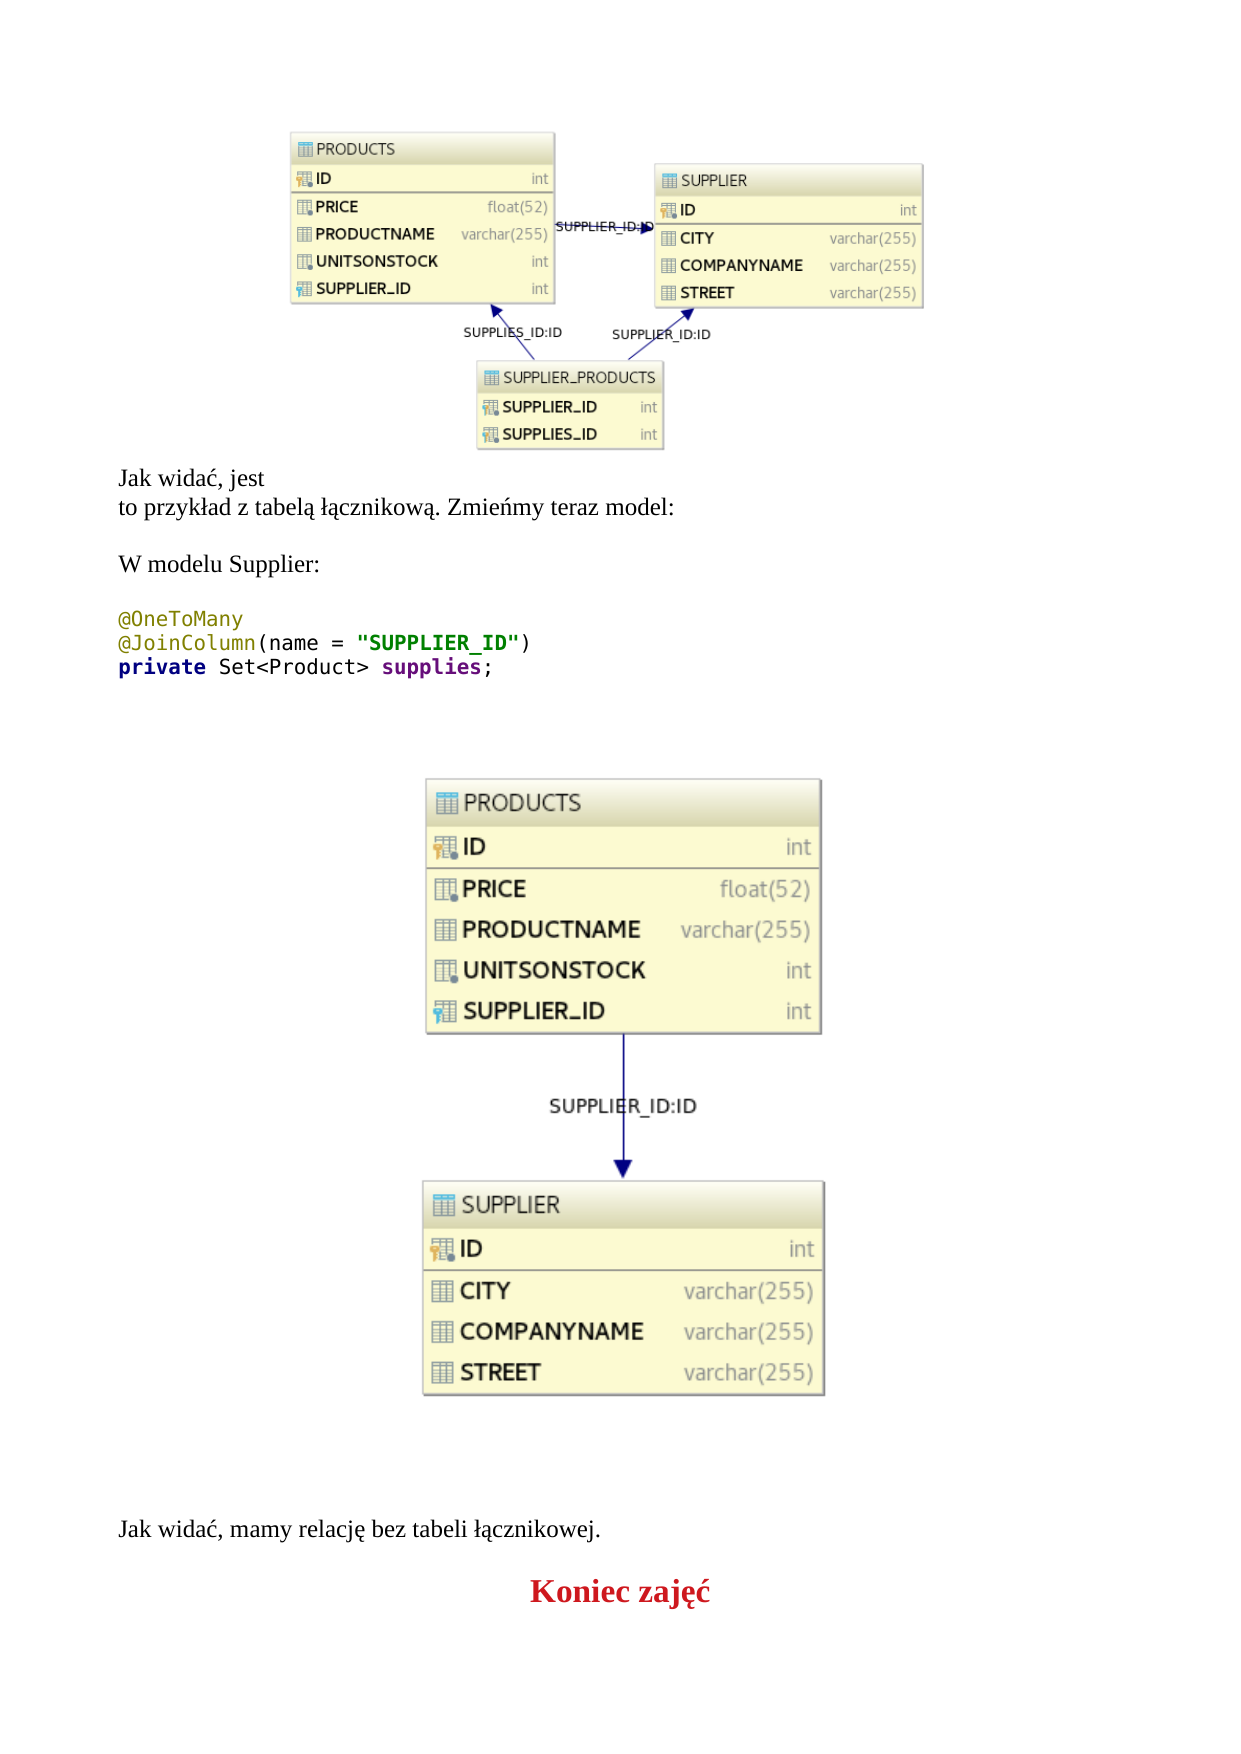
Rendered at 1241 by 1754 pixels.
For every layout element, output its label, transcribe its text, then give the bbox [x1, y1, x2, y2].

text Jak widać, mamy relację bez tabeli łącznikowej. [118, 1514, 1122, 1543]
picture [402, 766, 838, 1412]
text Jak widać, jest to przykład z tabelą łącznikową. Zmieńmy teraz model: [118, 463, 1122, 521]
text @JoinColumn(name = "SUPPLIER_ID") [118, 631, 1122, 655]
text W modelu Supplier: [118, 549, 1122, 578]
text private Set<Product> supplies; [118, 655, 1122, 680]
picture [271, 118, 969, 467]
text @OneToMany [118, 607, 1122, 631]
text Koniec zajęć [118, 1572, 1122, 1610]
